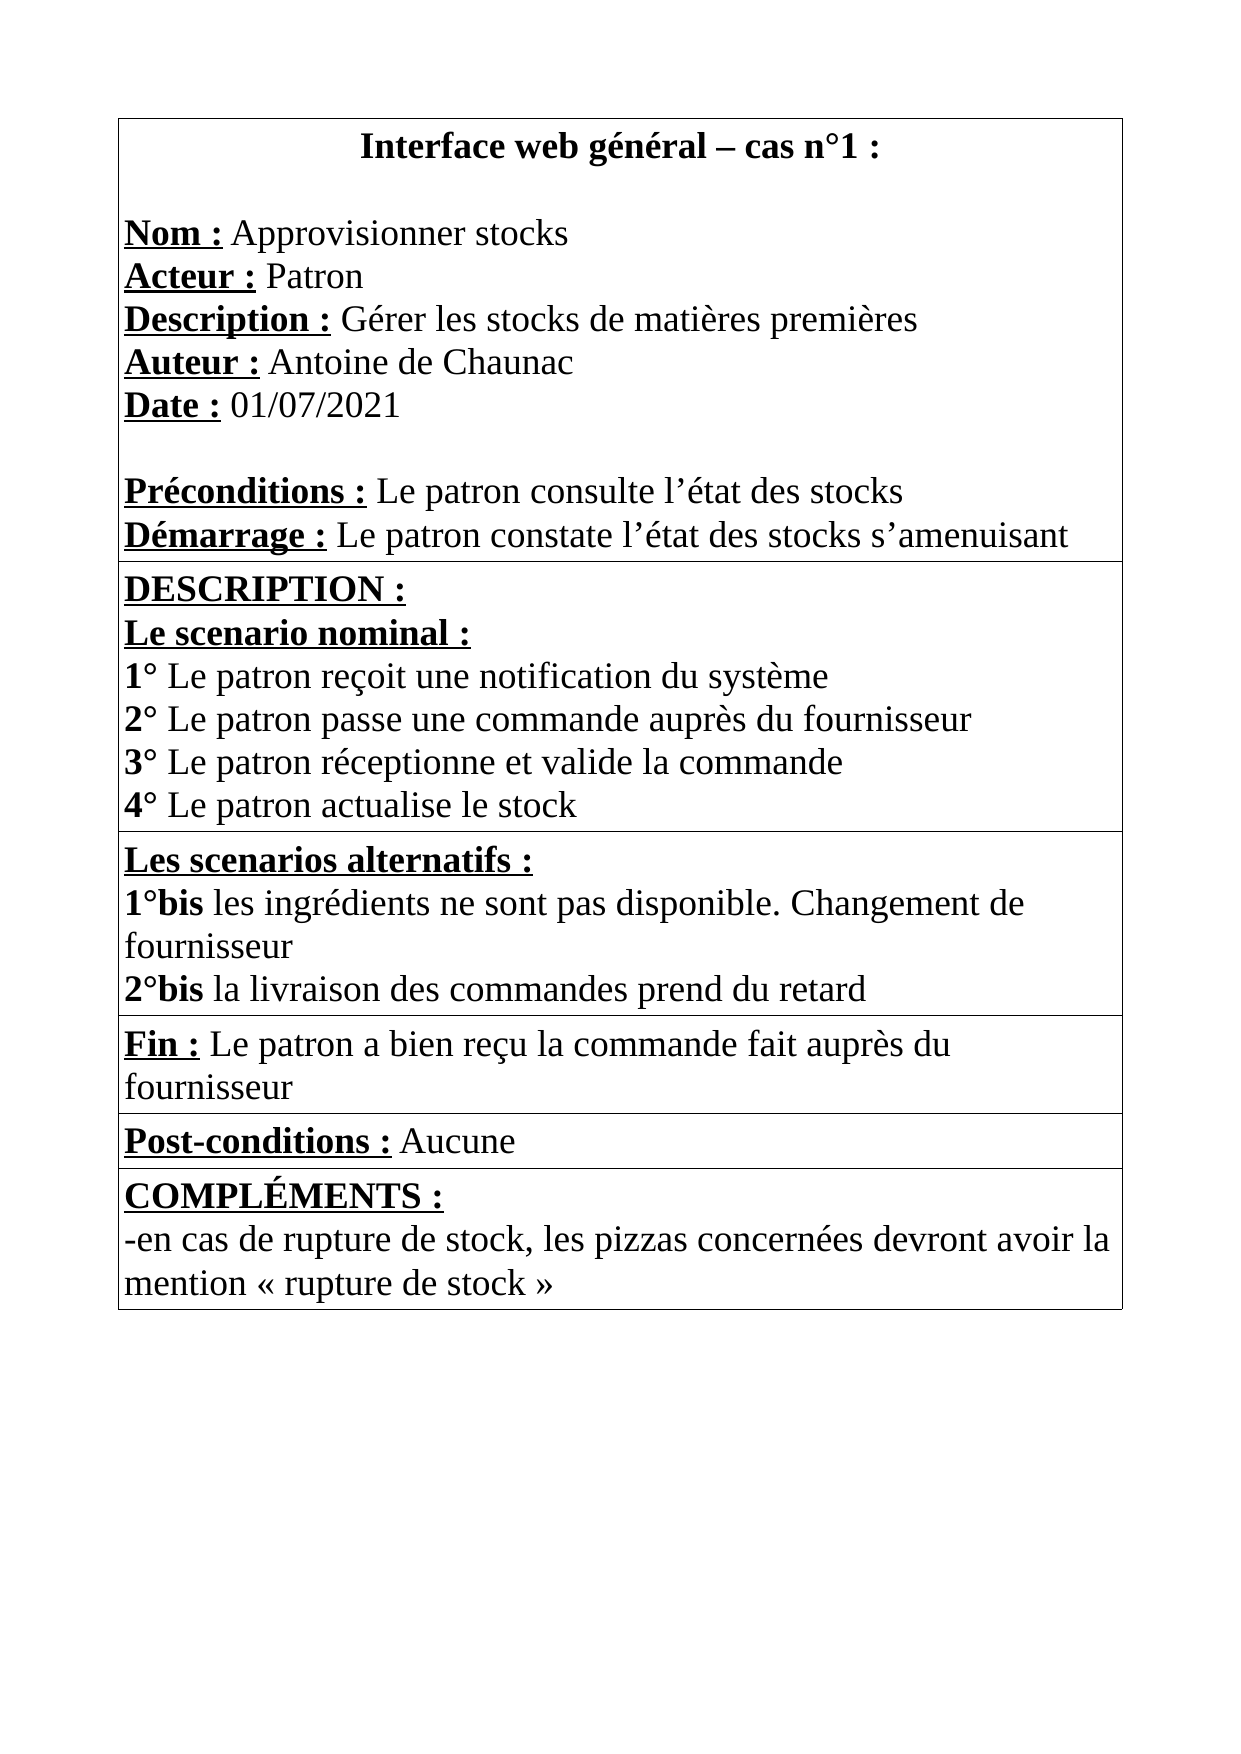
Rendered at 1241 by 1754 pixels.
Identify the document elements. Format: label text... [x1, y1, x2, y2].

table_cell Fin : Le patron a bien reçu la commande fait auprès du fournisseur [119, 1016, 1122, 1113]
table_cell DESCRIPTION : Le scenario nominal : 1° Le patron reçoit une notification du système 2° Le patron passe une commande auprès du fournisseur 3° Le patron réceptionne et valide la commande 4° Le patron actualise le stock [119, 562, 1122, 831]
table_cell Post-conditions : Aucune [119, 1114, 1122, 1168]
table_cell Les scenarios alternatifs : 1°bis les ingrédients ne sont pas disponible. Changement de fournisseur 2°bis la livraison des commandes prend du retard [119, 832, 1122, 1015]
table_header Interface web général – cas n°1 : Nom : Approvisionner stocks Acteur : Patron Description : Gérer les stocks de matières premières Auteur : Antoine de Chaunac Date : 01/07/2021 Préconditions : Le patron consulte l’état des stocks Démarrage : Le patron constate l’état des stocks s’amenuisant [119, 119, 1122, 561]
table_cell COMPLÉMENTS : -en cas de rupture de stock, les pizzas concernées devront avoir la mention « rupture de stock » [119, 1169, 1122, 1309]
